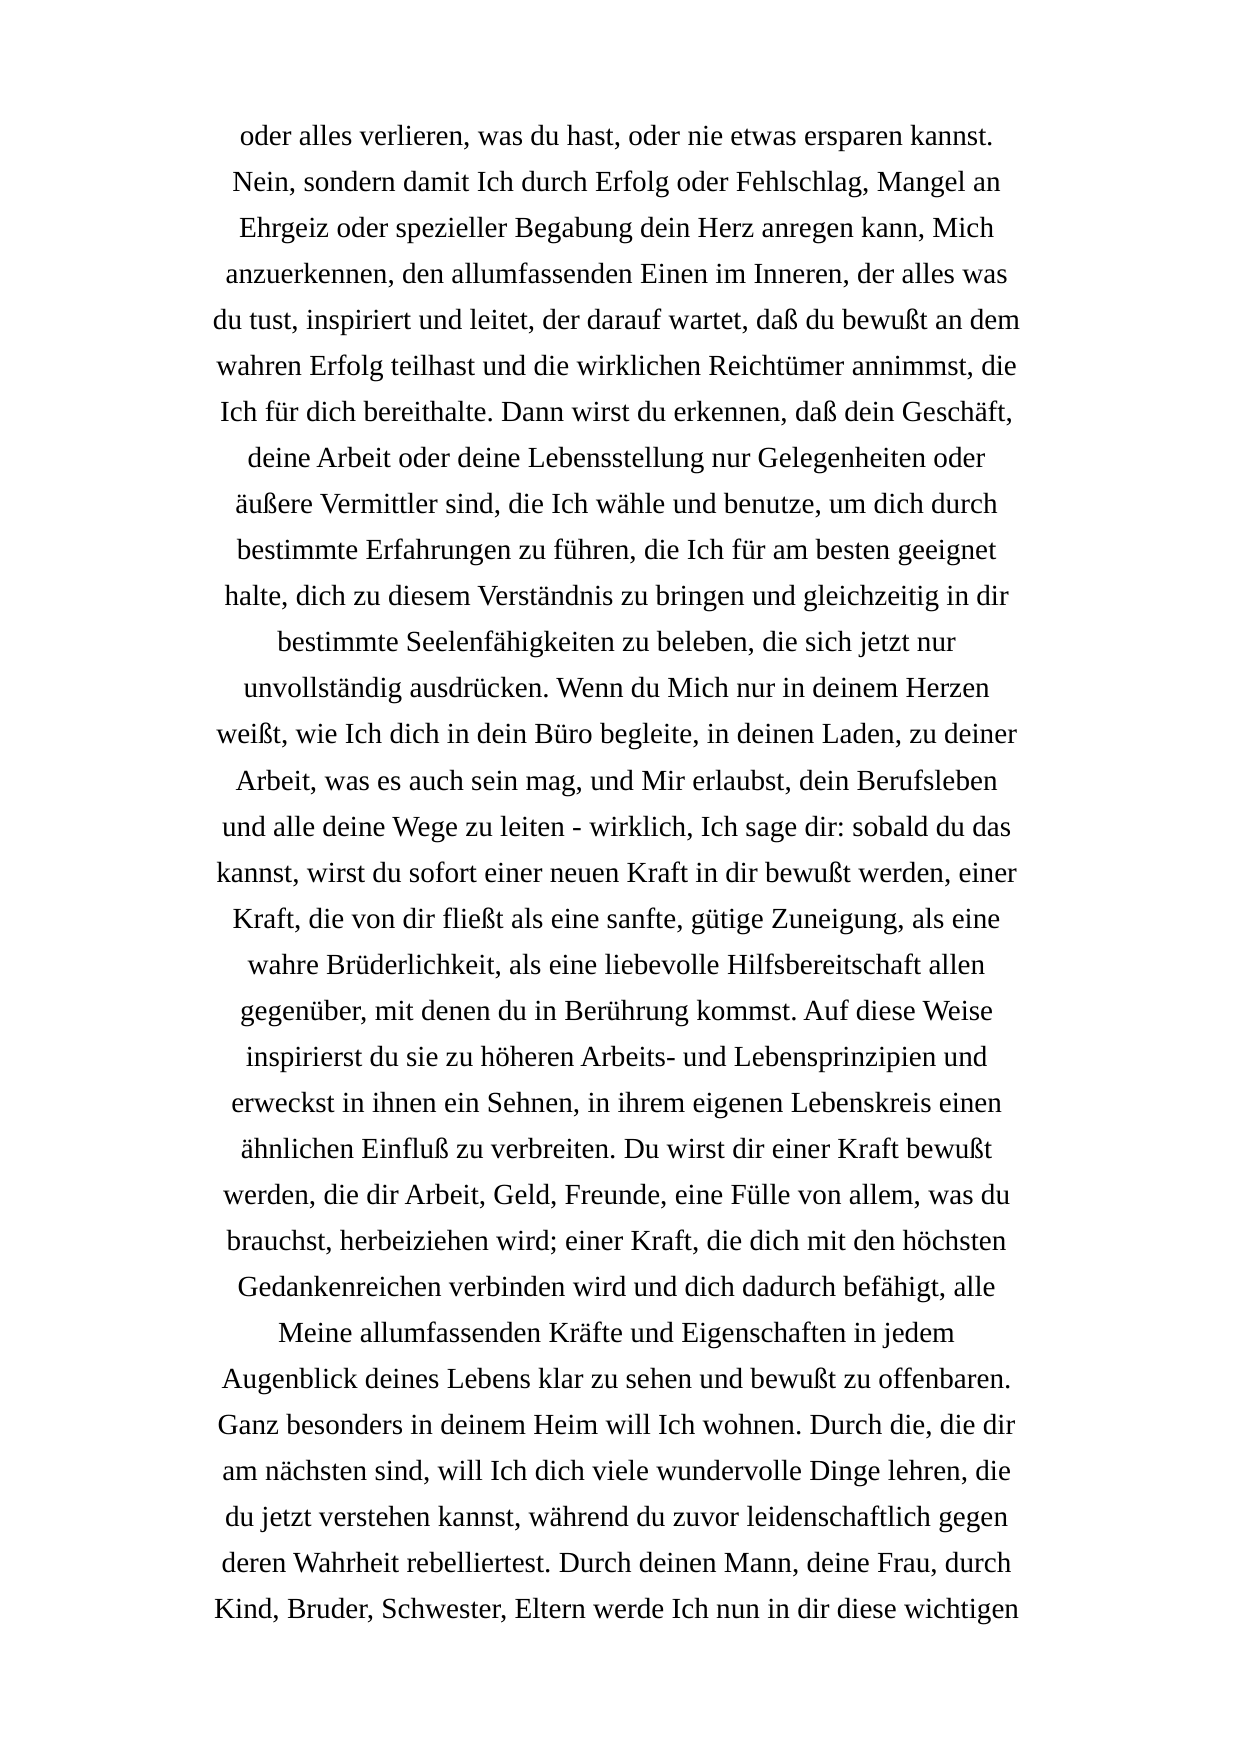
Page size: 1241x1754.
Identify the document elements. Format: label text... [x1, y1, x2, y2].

text Arbeit, was es auch sein mag, und Mir erlaubst, dein Berufsleben [118, 763, 1122, 796]
text äußere Vermittler sind, die Ich wähle und benutze, um dich durch [118, 486, 1122, 520]
text unvollständig ausdrücken. Wenn du Mich nur in deinem Herzen [118, 671, 1122, 704]
text ähnlichen Einfluß zu verbreiten. Du wirst dir einer Kraft bewußt [118, 1131, 1122, 1164]
text wahren Erfolg teilhast und die wirklichen Reichtümer annimmst, die [118, 348, 1122, 382]
text bestimmte Erfahrungen zu führen, die Ich für am besten geeignet [118, 532, 1122, 566]
text wahre Brüderlichkeit, als eine liebevolle Hilfsbereitschaft allen [118, 947, 1122, 980]
text anzuerkennen, den allumfassenden Einen im Inneren, der alles was [118, 256, 1122, 290]
text brauchst, herbeiziehen wird; einer Kraft, die dich mit den höchsten [118, 1223, 1122, 1257]
text kannst, wirst du sofort einer neuen Kraft in dir bewußt werden, einer [118, 855, 1122, 888]
text deine Arbeit oder deine Lebensstellung nur Gelegenheiten oder [118, 440, 1122, 474]
text Ehrgeiz oder spezieller Begabung dein Herz anregen kann, Mich [118, 210, 1122, 244]
text und alle deine Wege zu leiten - wirklich, Ich sage dir: sobald du das [118, 809, 1122, 842]
text erweckst in ihnen ein Sehnen, in ihrem eigenen Lebenskreis einen [118, 1085, 1122, 1118]
text Meine allumfassenden Kräfte und Eigenschaften in jedem [118, 1315, 1122, 1349]
text Kind, Bruder, Schwester, Eltern werde Ich nun in dir diese wichtigen [118, 1591, 1122, 1625]
text oder alles verlieren, was du hast, oder nie etwas ersparen kannst. [118, 118, 1122, 152]
text inspirierst du sie zu höheren Arbeits- und Lebensprinzipien und [118, 1039, 1122, 1072]
text Augenblick deines Lebens klar zu sehen und bewußt zu offenbaren. [118, 1361, 1122, 1395]
text gegenüber, mit denen du in Berührung kommst. Auf diese Weise [118, 993, 1122, 1026]
text bestimmte Seelenfähigkeiten zu beleben, die sich jetzt nur [118, 624, 1122, 658]
text Gedankenreichen verbinden wird und dich dadurch befähigt, alle [118, 1269, 1122, 1303]
text weißt, wie Ich dich in dein Büro begleite, in deinen Laden, zu deiner [118, 717, 1122, 750]
text werden, die dir Arbeit, Geld, Freunde, eine Fülle von allem, was du [118, 1177, 1122, 1211]
text Ganz besonders in deinem Heim will Ich wohnen. Durch die, die dir [118, 1407, 1122, 1441]
text du tust, inspiriert und leitet, der darauf wartet, daß du bewußt an dem [118, 302, 1122, 336]
text am nächsten sind, will Ich dich viele wundervolle Dinge lehren, die [118, 1453, 1122, 1487]
text Kraft, die von dir fließt als eine sanfte, gütige Zuneigung, als eine [118, 901, 1122, 934]
text halte, dich zu diesem Verständnis zu bringen und gleichzeitig in dir [118, 578, 1122, 612]
text Ich für dich bereithalte. Dann wirst du erkennen, daß dein Geschäft, [118, 394, 1122, 428]
text du jetzt verstehen kannst, während du zuvor leidenschaftlich gegen [118, 1499, 1122, 1533]
text deren Wahrheit rebelliertest. Durch deinen Mann, deine Frau, durch [118, 1545, 1122, 1579]
text Nein, sondern damit Ich durch Erfolg oder Fehlschlag, Mangel an [118, 164, 1122, 198]
